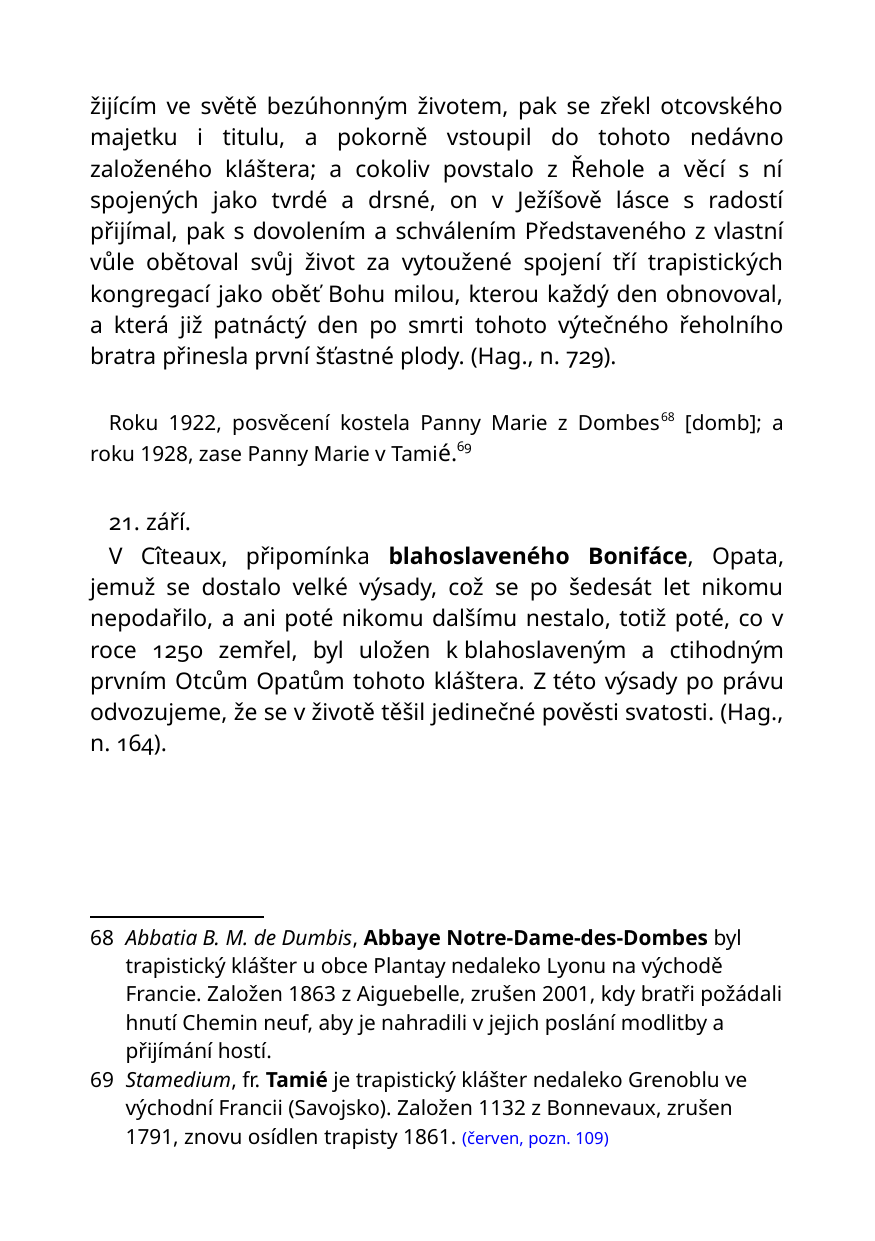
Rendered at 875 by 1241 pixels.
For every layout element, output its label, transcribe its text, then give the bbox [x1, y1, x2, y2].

text V Cîteaux, připomínka blahoslaveného Bonifáce, Opata, jemuž se dostalo velké výsady, což se po šedesát let nikomu nepodařilo, a ani poté nikomu dalšímu nestalo, totiž poté, co v roce 125o zemřel, byl uložen k blahoslaveným a ctihodným prvním Otcům Opatům tohoto kláštera. Z této výsady po právu odvozujeme, že se v životě těšil jedinečné pověsti svatosti. (Hag., n. 164). [90, 540, 784, 758]
text Roku 1922, posvěcení kostela Panny Marie z Dombes [domb]; a roku 1928, zase Panny Marie v Tamié. [90, 408, 784, 468]
text žijícím ve světě bezúhonným životem, pak se zřekl otcovského majetku i titulu, a pokorně vstoupil do tohoto nedávno založeného kláštera; a cokoliv povstalo z Řehole a věcí s ní spojených jako tvrdé a drsné, on v Ježíšově lásce s radostí přijímal, pak s dovolením a schválením Představeného z vlastní vůle obětoval svůj život za vytoužené spojení tří trapistických kongregací jako oběť Bohu milou, kterou každý den obnovoval, a která již patnáctý den po smrti tohoto výtečného řeholního bratra přinesla první šťastné plody. (Hag., n. 729). [90, 90, 784, 371]
text 21. září. [90, 506, 784, 537]
text Stamedium, fr. Tamié je trapistický klášter nedaleko Grenoblu ve východní Francii (Savojsko). Založen 1132 z Bonnevaux, zrušen 1791, znovu osídlen trapisty 1861. (červen, pozn. 109) [90, 1065, 784, 1150]
text Abbatia B. M. de Dumbis, Abbaye Notre-Dame-des-Dombes byl trapistický klášter u obce Plantay nedaleko Lyonu na východě Francie. Založen 1863 z Aiguebelle, zrušen 2001, kdy bratři požádali hnutí Chemin neuf, aby je nahradili v jejich poslání modlitby a přijímání hostí. [90, 923, 784, 1065]
